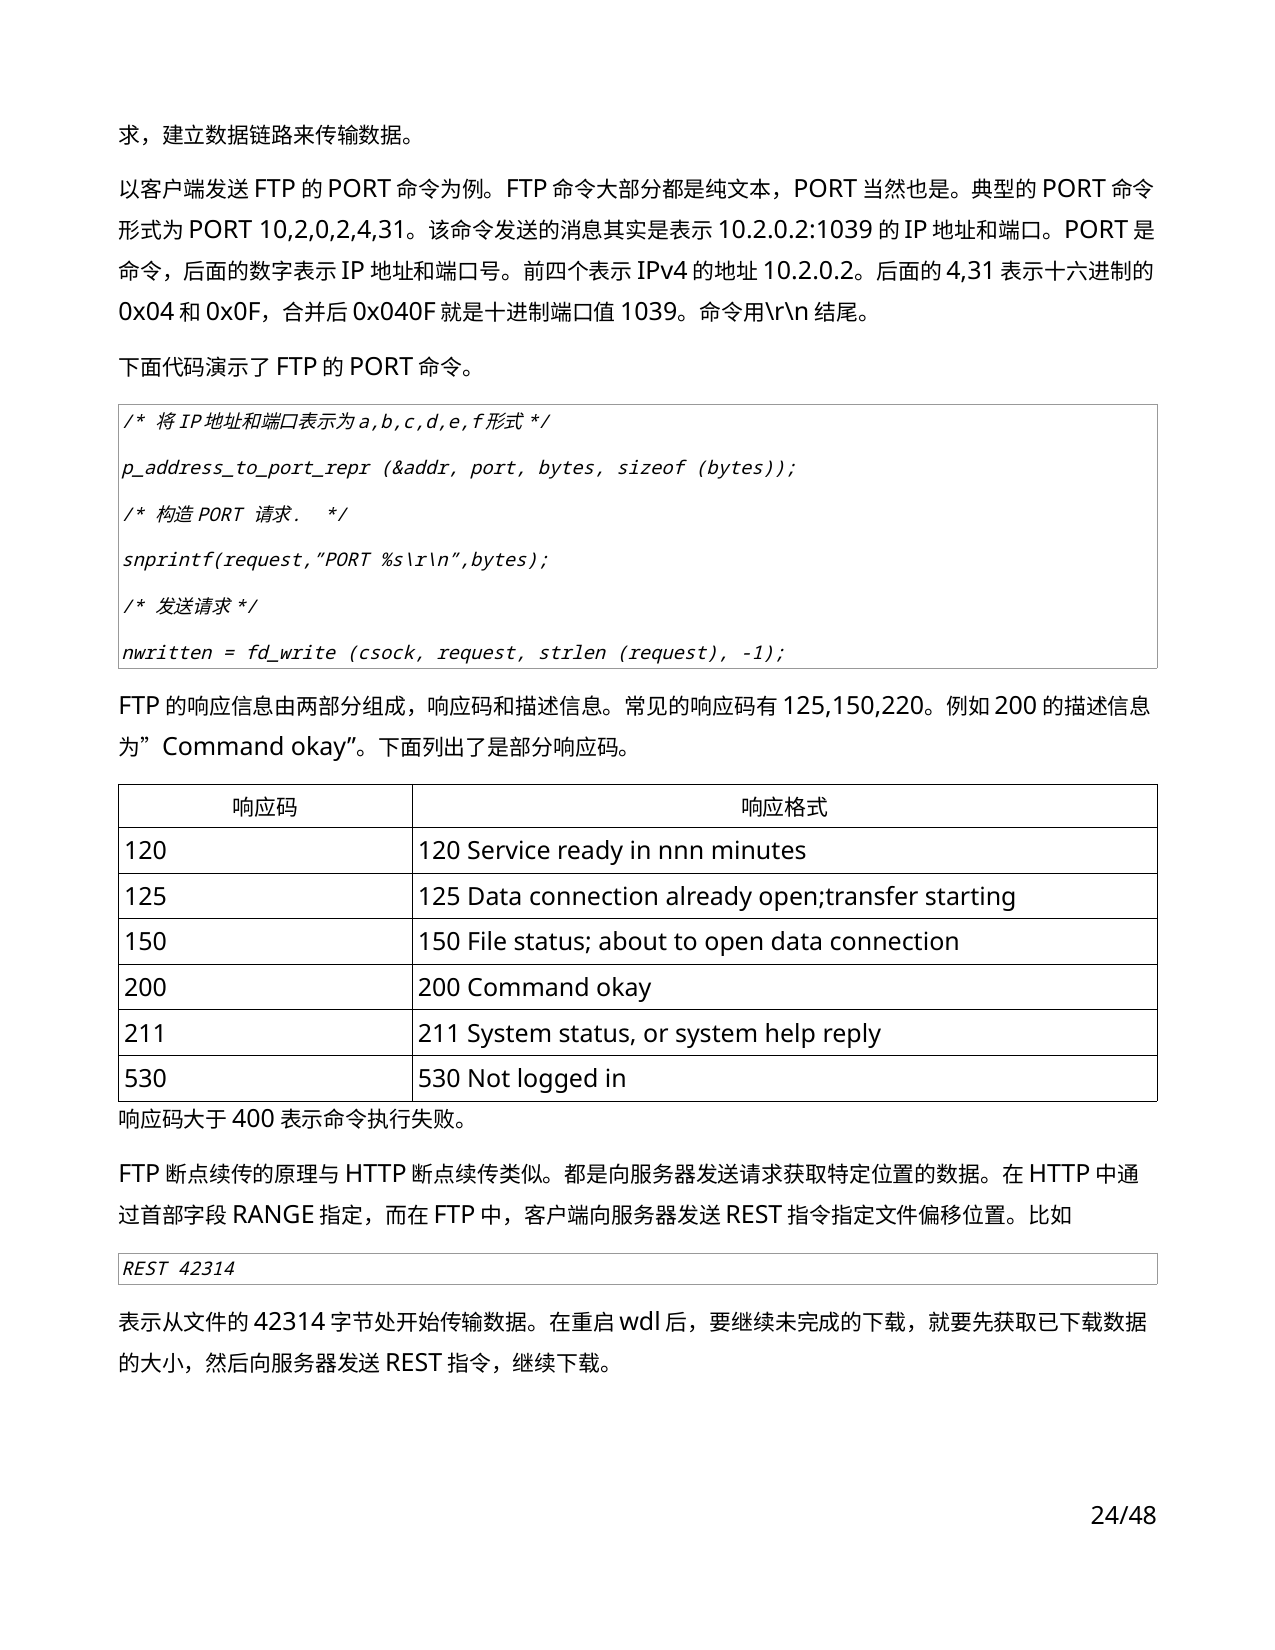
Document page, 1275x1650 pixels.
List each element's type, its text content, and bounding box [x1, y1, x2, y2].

text 求，建立数据链路来传输数据。 [118, 118, 1157, 150]
table_cell 120 Service ready in nnn minutes [413, 828, 1157, 872]
text nwritten = fd_write (csock, request, strlen (request), -1); [119, 636, 1157, 668]
table_cell 200 [119, 965, 412, 1009]
text FTP断点续传的原理与HTTP断点续传类似。都是向服务器发送请求获取特定位置的数据。在HTTP中通过首部字段RANGE指定，而在FTP中，客户端向服务器发送REST指令指定文件偏移位置。比如 [118, 1156, 1157, 1231]
table_cell 530 [119, 1056, 412, 1101]
table_cell 120 [119, 828, 412, 872]
text 响应码大于400表示命令执行失败。 [118, 1102, 1157, 1135]
text REST 42314 [119, 1254, 1157, 1284]
table_header 响应格式 [413, 785, 1157, 827]
text snprintf(request,”PORT %s\r\n”,bytes); [119, 543, 1157, 572]
table_cell 211 [119, 1010, 412, 1055]
table_cell 125 [119, 874, 412, 918]
text 表示从文件的42314字节处开始传输数据。在重启wdl后，要继续未完成的下载，就要先获取已下载数据的大小，然后向服务器发送REST指令，继续下载。 [118, 1304, 1157, 1379]
table_cell 125 Data connection already open;transfer starting [413, 874, 1157, 918]
text FTP的响应信息由两部分组成，响应码和描述信息。常见的响应码有125,150,220。例如200的描述信息为”Command okay”。下面列出了是部分响应码。 [118, 687, 1157, 762]
table_cell 150 [119, 919, 412, 964]
table_cell 530 Not logged in [413, 1056, 1157, 1101]
text 下面代码演示了FTP的PORT命令。 [118, 348, 1157, 383]
table_cell 200 Command okay [413, 965, 1157, 1009]
table_cell 211 System status, or system help reply [413, 1010, 1157, 1055]
text p_address_to_port_repr (&addr, port, bytes, sizeof (bytes)); [119, 451, 1157, 480]
table_header 响应码 [119, 785, 412, 827]
text /* 将IP地址和端口表示为a,b,c,d,e,f形式 */ [119, 405, 1157, 434]
table_cell 150 File status; about to open data connection [413, 919, 1157, 964]
text 以客户端发送FTP的PORT命令为例。FTP命令大部分都是纯文本，PORT当然也是。典型的PORT命令形式为PORT 10,2,0,2,4,31。该命令发送的消息其实是表示10.2.0.2:1039的IP地址和端口。PORT是命令，后面的数字表示IP地址和端口号。前四个表示IPv4的地址10.2.0.2。后面的4,31表示十六进制的0x04和0x0F，合并后0x040F就是十进制端口值1039。命令用\r\n结尾。 [118, 171, 1157, 327]
text /* 构造 PORT 请求. */ [119, 496, 1157, 527]
text /* 发送请求 */ [119, 589, 1157, 619]
